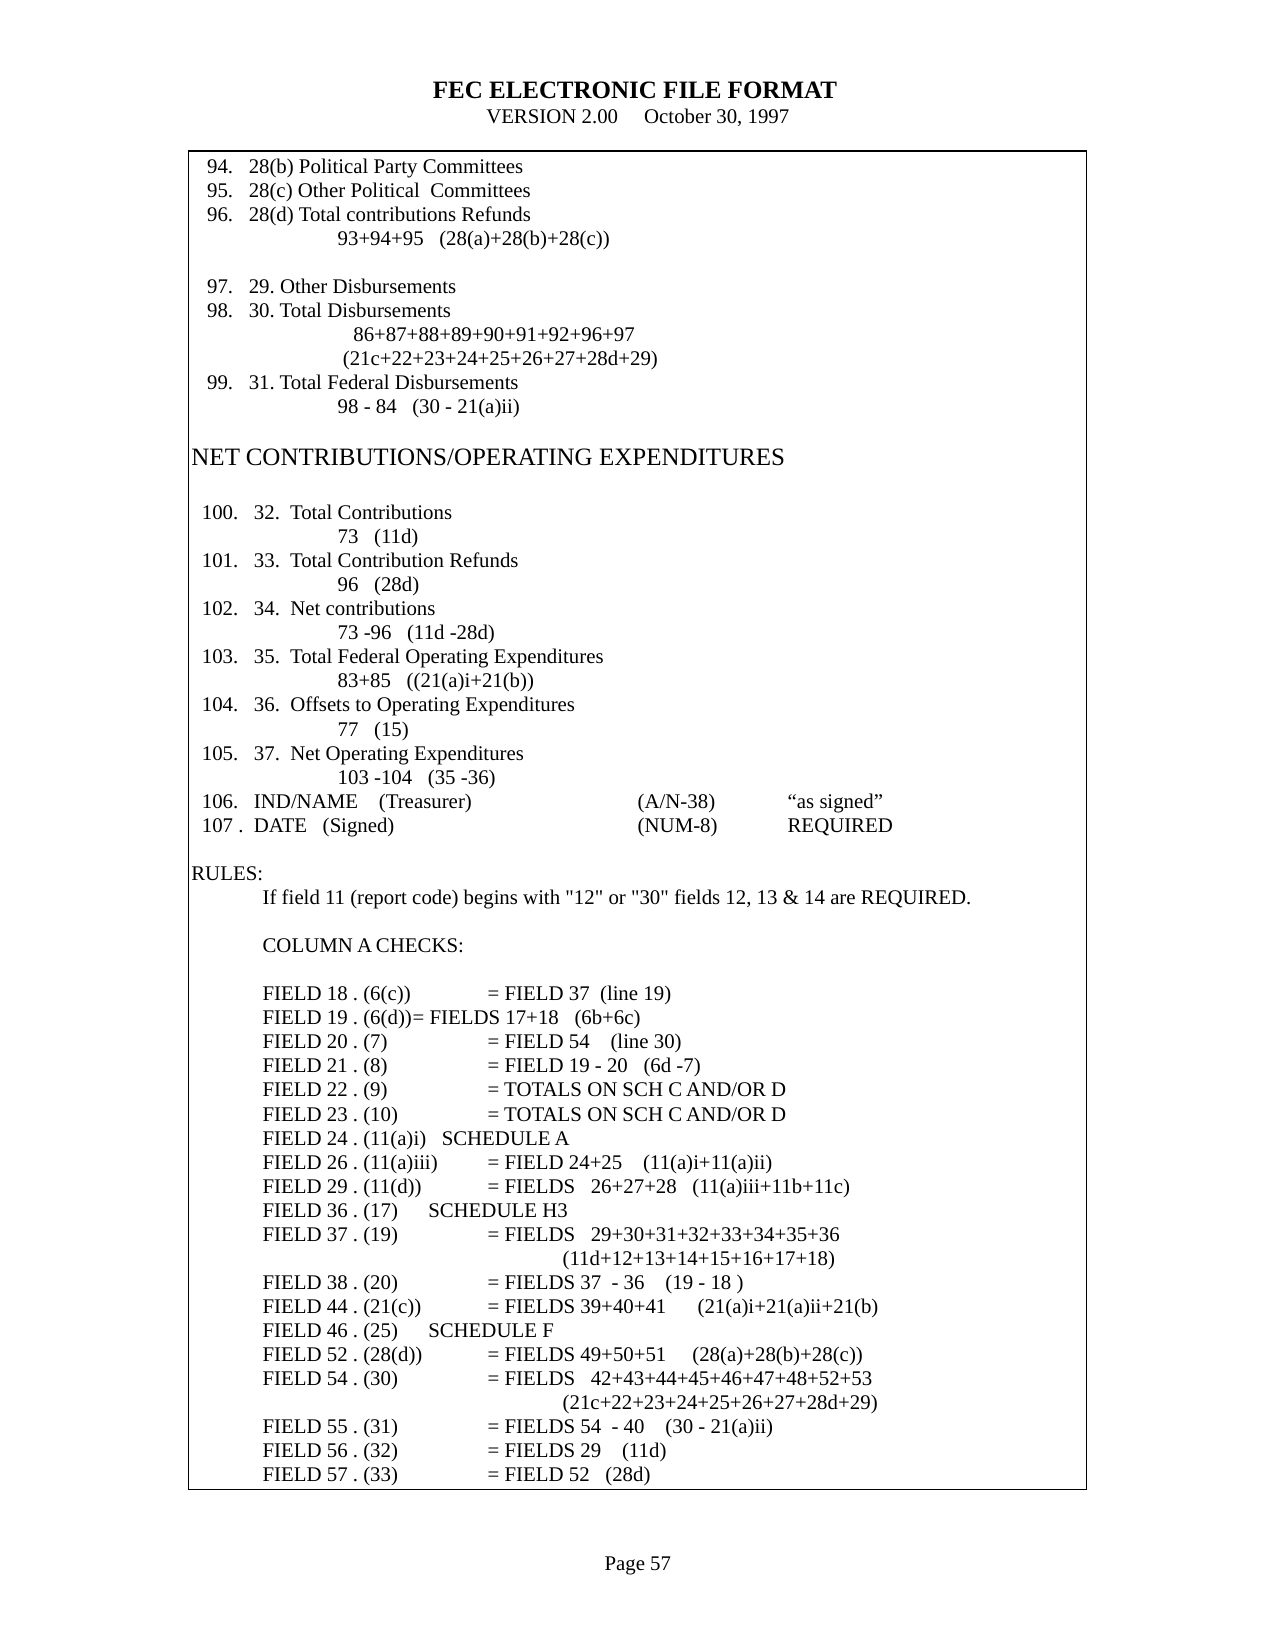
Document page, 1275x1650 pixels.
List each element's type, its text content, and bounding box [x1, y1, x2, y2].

text FIELD 46 . (25) SCHEDULE F [189, 1314, 1086, 1338]
text NET CONTRIBUTIONS/OPERATING EXPENDITURES [189, 439, 1086, 471]
text If field 11 (report code) begins with "12" or "30" fields 12, 13 & 14 are REQUIRED. [189, 881, 1086, 909]
text (21c+22+23+24+25+26+27+28d+29) [189, 342, 1086, 367]
text 104. 36. Offsets to Operating Expenditures [189, 689, 1086, 713]
text FIELD 37 . (19) = FIELDS 29+30+31+32+33+34+35+36 (11d+12+13+14+15+16+17+18) [189, 1218, 1086, 1266]
text FIELD 52 . (28(d)) = FIELDS 49+50+51 (28(a)+28(b)+28(c)) [189, 1338, 1086, 1362]
text 77 (15) [189, 713, 1086, 737]
text FIELD 54 . (30) = FIELDS 42+43+44+45+46+47+48+52+53 [189, 1362, 1086, 1387]
text 106. IND/NAME (Treasurer) (A/N-38) “as signed” [189, 785, 1086, 809]
text 107 . DATE (Signed) (NUM-8) REQUIRED [189, 809, 1086, 837]
text 96 (28d) [189, 568, 1086, 592]
text FIELD 44 . (21(c)) = FIELDS 39+40+41 (21(a)i+21(a)ii+21(b) [189, 1290, 1086, 1314]
text 102. 34. Net contributions [189, 592, 1086, 617]
text 103 -104 (35 -36) [189, 761, 1086, 785]
text FIELD 38 . (20) = FIELDS 37 - 36 (19 - 18 ) [189, 1266, 1086, 1290]
text FIELD 55 . (31) = FIELDS 54 - 40 (30 - 21(a)ii) [189, 1411, 1086, 1435]
text 73 (11d) [189, 520, 1086, 544]
text 83+85 ((21(a)i+21(b)) [189, 665, 1086, 689]
text 103. 35. Total Federal Operating Expenditures [189, 641, 1086, 665]
text 100. 32. Total Contributions [189, 496, 1086, 520]
text 105. 37. Net Operating Expenditures [189, 737, 1086, 761]
text 96. 28(d) Total contributions refunds [189, 198, 1086, 222]
text 97. 29. Other Disbursements [189, 270, 1086, 294]
text FIELD 21 . (8) = FIELD 19 - 20 (6d -7) [189, 1050, 1086, 1074]
text FIELD 36 . (17) SCHEDULE H3 [189, 1194, 1086, 1218]
text 101. 33. Total Contribution Refunds [189, 544, 1086, 568]
text FIELD 19 . (6(d)) = FIELDS 17+18 (6b+6c) [189, 1002, 1086, 1026]
text FIELD 24 . (11(a)i) SCHEDULE A [189, 1122, 1086, 1146]
text 86+87+88+89+90+91+92+96+97 [189, 318, 1086, 342]
text 98. 30. Total Disbursements [189, 294, 1086, 318]
text FIELD 18 . (6(c)) = FIELD 37 (line 19) [189, 977, 1086, 1002]
text FIELD 57 . (33) = FIELD 52 (28d) [189, 1459, 1086, 1489]
text 99. 31. Total Federal Disbursements [189, 367, 1086, 391]
text (21c+22+23+24+25+26+27+28d+29) [189, 1387, 1086, 1411]
text FIELD 20 . (7) = FIELD 54 (line 30) [189, 1026, 1086, 1050]
text 93+94+95 (28(a)+28(b)+28(c)) [189, 222, 1086, 250]
text 95. 28(c) Other Political Committees [189, 174, 1086, 198]
text FIELD 26 . (11(a)iii) = FIELD 24+25 (11(a)i+11(a)ii) [189, 1146, 1086, 1170]
text FIELD 56 . (32) = FIELDS 29 (11d) [189, 1435, 1086, 1459]
text 94. 28(b) Political Party Committees [189, 152, 1086, 174]
text 73 -96 (11d -28d) [189, 617, 1086, 641]
text FIELD 29 . (11(d)) = FIELDS 26+27+28 (11(a)iii+11b+11c) [189, 1170, 1086, 1194]
text RULES: [189, 857, 1086, 881]
text COLUMN A CHECKS: [189, 929, 1086, 957]
text FIELD 22 . (9) = TOTALS ON SCH C AND/OR D [189, 1074, 1086, 1098]
text FIELD 23 . (10) = TOTALS ON SCH C AND/OR D [189, 1098, 1086, 1122]
text 98 - 84 (30 - 21(a)ii) [189, 391, 1086, 418]
